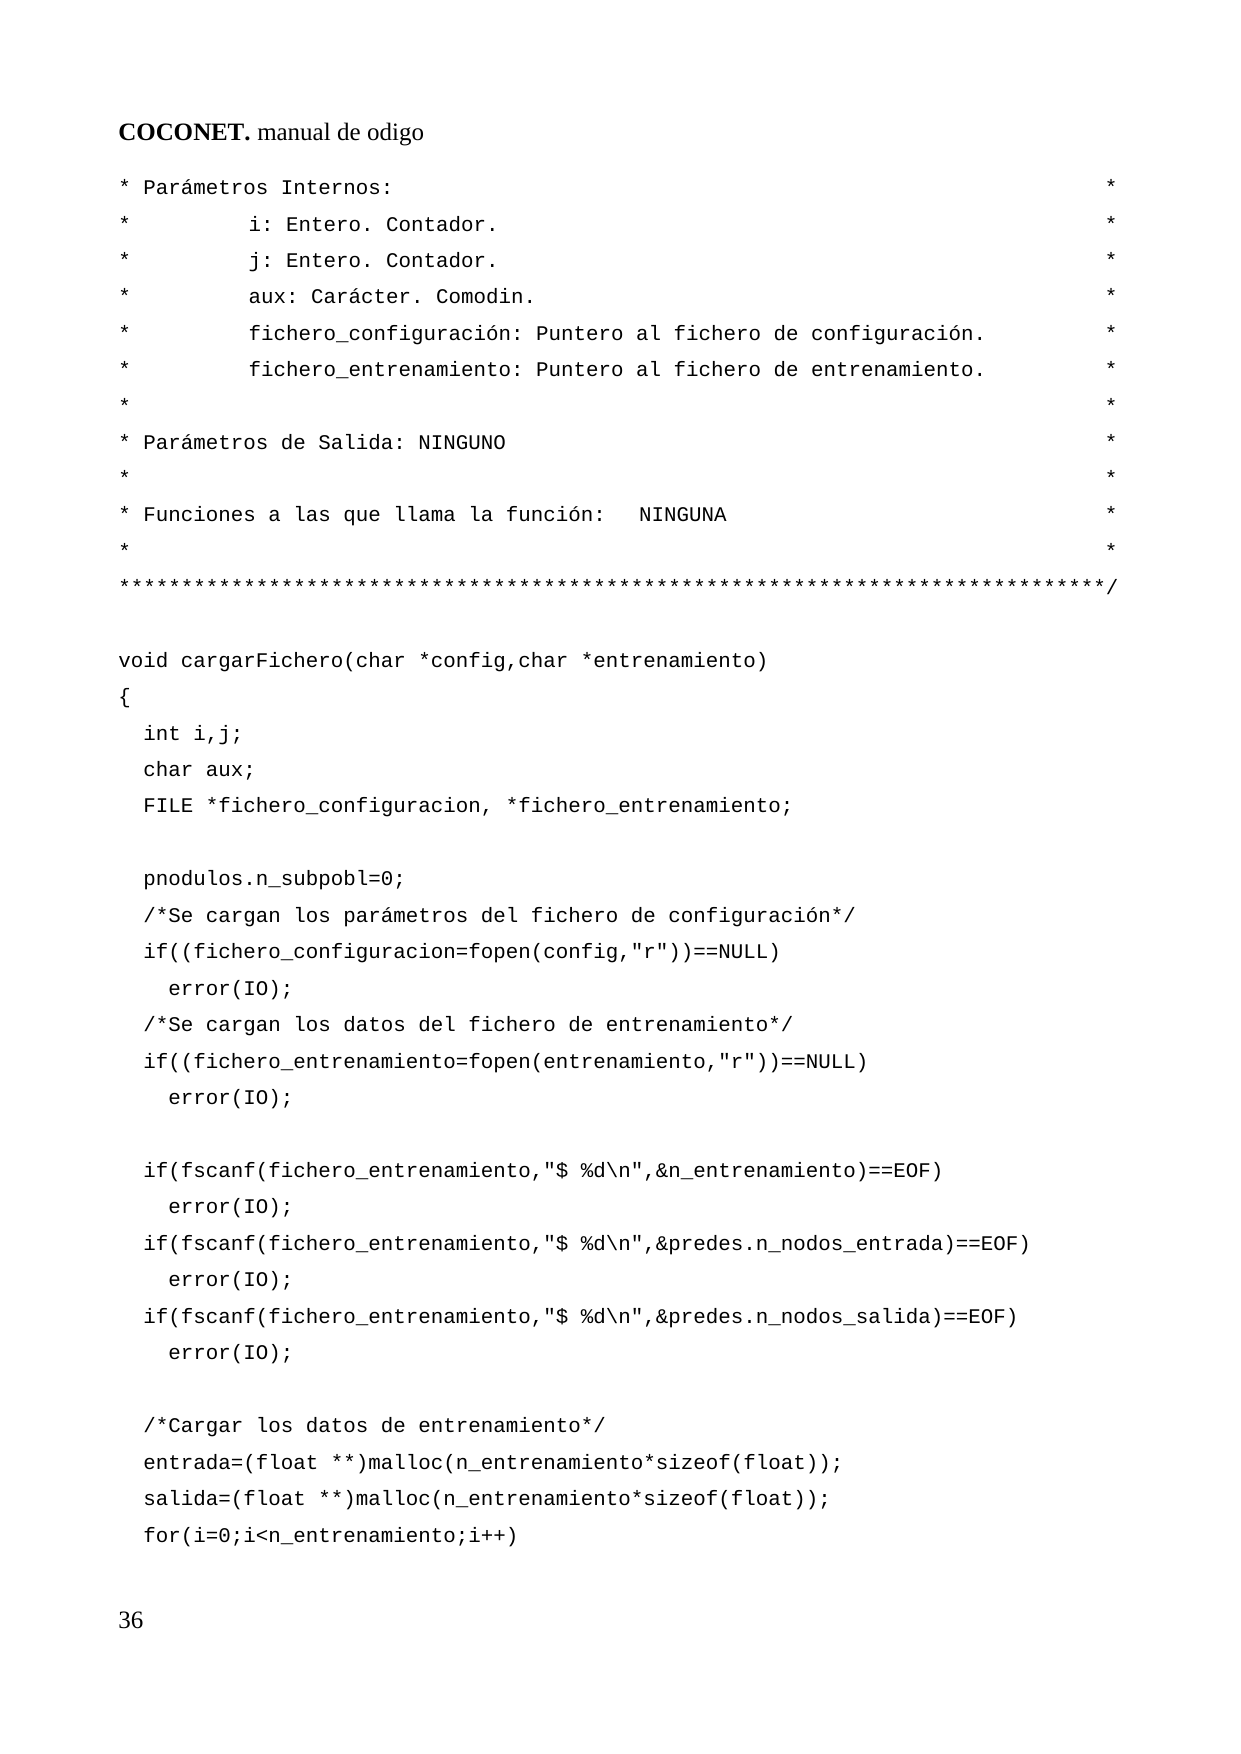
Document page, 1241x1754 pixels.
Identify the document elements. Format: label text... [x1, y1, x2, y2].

text FILE *fichero_configuracion, *fichero_entrenamiento; [118, 795, 1122, 819]
text if((fichero_configuracion=fopen(config,"r"))==NULL) [118, 941, 1122, 965]
text /*Se cargan los datos del fichero de entrenamiento*/ [118, 1014, 1122, 1038]
text *******************************************************************************/ [118, 577, 1122, 601]
text * * [118, 396, 1122, 420]
text * fichero_configuración: Puntero al fichero de configuración. * [118, 323, 1122, 347]
text * aux: Carácter. Comodin. * [118, 286, 1122, 310]
text if(fscanf(fichero_entrenamiento,"$ %d\n",&predes.n_nodos_salida)==EOF) [118, 1306, 1122, 1330]
text if(fscanf(fichero_entrenamiento,"$ %d\n",&n_entrenamiento)==EOF) [118, 1160, 1122, 1184]
text * Parámetros de Salida: NINGUNO * [118, 432, 1122, 456]
text * fichero_entrenamiento: Puntero al fichero de entrenamiento. * [118, 359, 1122, 383]
text for(i=0;i<n_entrenamiento;i++) [118, 1524, 1122, 1548]
text void cargarFichero(char *config,char *entrenamiento) [118, 649, 1122, 673]
text int i,j; [118, 722, 1122, 746]
text error(IO); [118, 1342, 1122, 1366]
text if((fichero_entrenamiento=fopen(entrenamiento,"r"))==NULL) [118, 1051, 1122, 1074]
text salida=(float **)malloc(n_entrenamiento*sizeof(float)); [118, 1488, 1122, 1512]
text error(IO); [118, 1269, 1122, 1293]
text /*Cargar los datos de entrenamiento*/ [118, 1415, 1122, 1439]
text error(IO); [118, 978, 1122, 1002]
text { [118, 686, 1122, 710]
text * * [118, 468, 1122, 492]
text entrada=(float **)malloc(n_entrenamiento*sizeof(float)); [118, 1452, 1122, 1476]
text char aux; [118, 759, 1122, 783]
text * * [118, 541, 1122, 564]
text * Funciones a las que llama la función: NINGUNA * [118, 504, 1122, 528]
text error(IO); [118, 1087, 1122, 1111]
text * i: Entero. Contador. * [118, 213, 1122, 237]
text * j: Entero. Contador. * [118, 250, 1122, 274]
text pnodulos.n_subpobl=0; [118, 868, 1122, 892]
text if(fscanf(fichero_entrenamiento,"$ %d\n",&predes.n_nodos_entrada)==EOF) [118, 1233, 1122, 1257]
text * Parámetros Internos: * [118, 177, 1122, 201]
text error(IO); [118, 1196, 1122, 1220]
text /*Se cargan los parámetros del fichero de configuración*/ [118, 905, 1122, 929]
